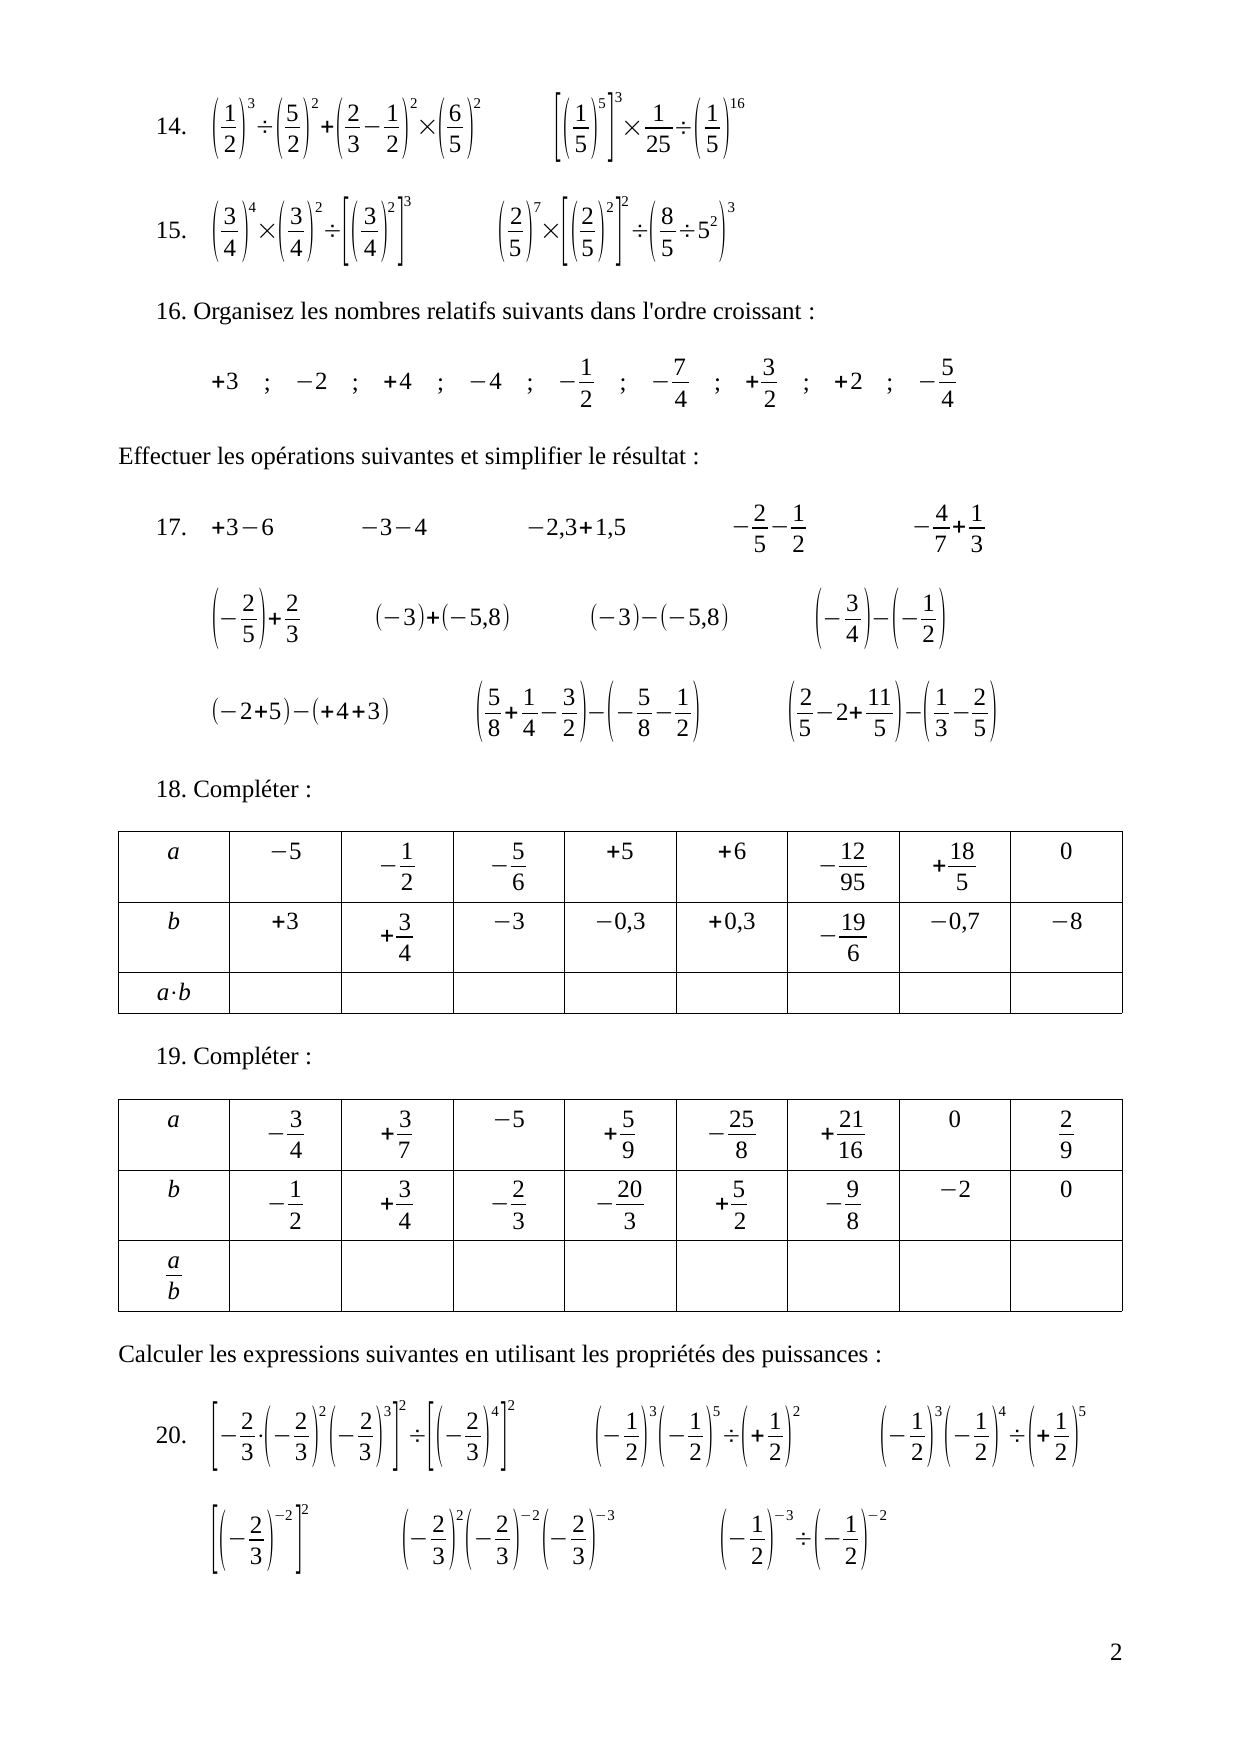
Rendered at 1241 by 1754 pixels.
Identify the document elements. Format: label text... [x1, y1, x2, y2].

table_cell [788, 973, 899, 1013]
table_cell [230, 903, 341, 972]
table_header [119, 1100, 229, 1169]
table_header [454, 832, 564, 902]
table_cell [900, 1241, 1010, 1311]
table_header [565, 1100, 676, 1169]
table_cell [677, 1241, 787, 1311]
table_cell [565, 1171, 676, 1240]
table_cell [1011, 973, 1122, 1013]
table_cell [342, 1241, 453, 1311]
table_cell [677, 1171, 787, 1240]
table_header [1011, 832, 1122, 902]
table_cell [230, 1241, 341, 1311]
table_cell [454, 1171, 564, 1240]
text Effectuer les opérations suivantes et simplifier le résultat : [118, 441, 1122, 470]
list Compléter : [156, 774, 1122, 802]
table_header [119, 832, 229, 902]
table_cell [119, 1241, 229, 1311]
table_header [230, 832, 341, 902]
table_header [788, 1100, 899, 1169]
table_cell [677, 903, 787, 972]
table_cell [788, 1171, 899, 1240]
table_cell [788, 903, 899, 972]
table_cell [119, 903, 229, 972]
table_header [900, 1100, 1010, 1169]
table_cell [565, 973, 676, 1013]
table_cell [788, 1241, 899, 1311]
table_cell [900, 903, 1010, 972]
text Calculer les expressions suivantes en utilisant les propriétés des puissances : [118, 1339, 1122, 1368]
table_cell [342, 1171, 453, 1240]
table_cell [342, 973, 453, 1013]
table_cell [119, 973, 229, 1013]
table_cell [230, 1171, 341, 1240]
list Organisez les nombres relatifs suivants dans l'ordre croissant : [156, 296, 1122, 324]
table_cell [230, 973, 341, 1013]
table_cell [1011, 903, 1122, 972]
table_cell [565, 1241, 676, 1311]
table_cell [1011, 1241, 1122, 1311]
list Compléter : [156, 1041, 1122, 1070]
table_header [230, 1100, 341, 1169]
table_cell [119, 1171, 229, 1240]
table_header [565, 832, 676, 902]
table_header [788, 832, 899, 902]
table_header [342, 1100, 453, 1169]
table_header [677, 832, 787, 902]
table_header [677, 1100, 787, 1169]
table_cell [900, 1171, 1010, 1240]
table_cell [454, 973, 564, 1013]
table_cell [677, 973, 787, 1013]
table_cell [454, 903, 564, 972]
table_cell [342, 903, 453, 972]
table_header [342, 832, 453, 902]
table_cell [1011, 1171, 1122, 1240]
table_cell [900, 973, 1010, 1013]
table_header [454, 1100, 564, 1169]
list ; ; ; ; ; ; ; ; [156, 353, 1122, 412]
table_header [1011, 1100, 1122, 1169]
table_cell [454, 1241, 564, 1311]
table_header [900, 832, 1010, 902]
table_cell [565, 903, 676, 972]
